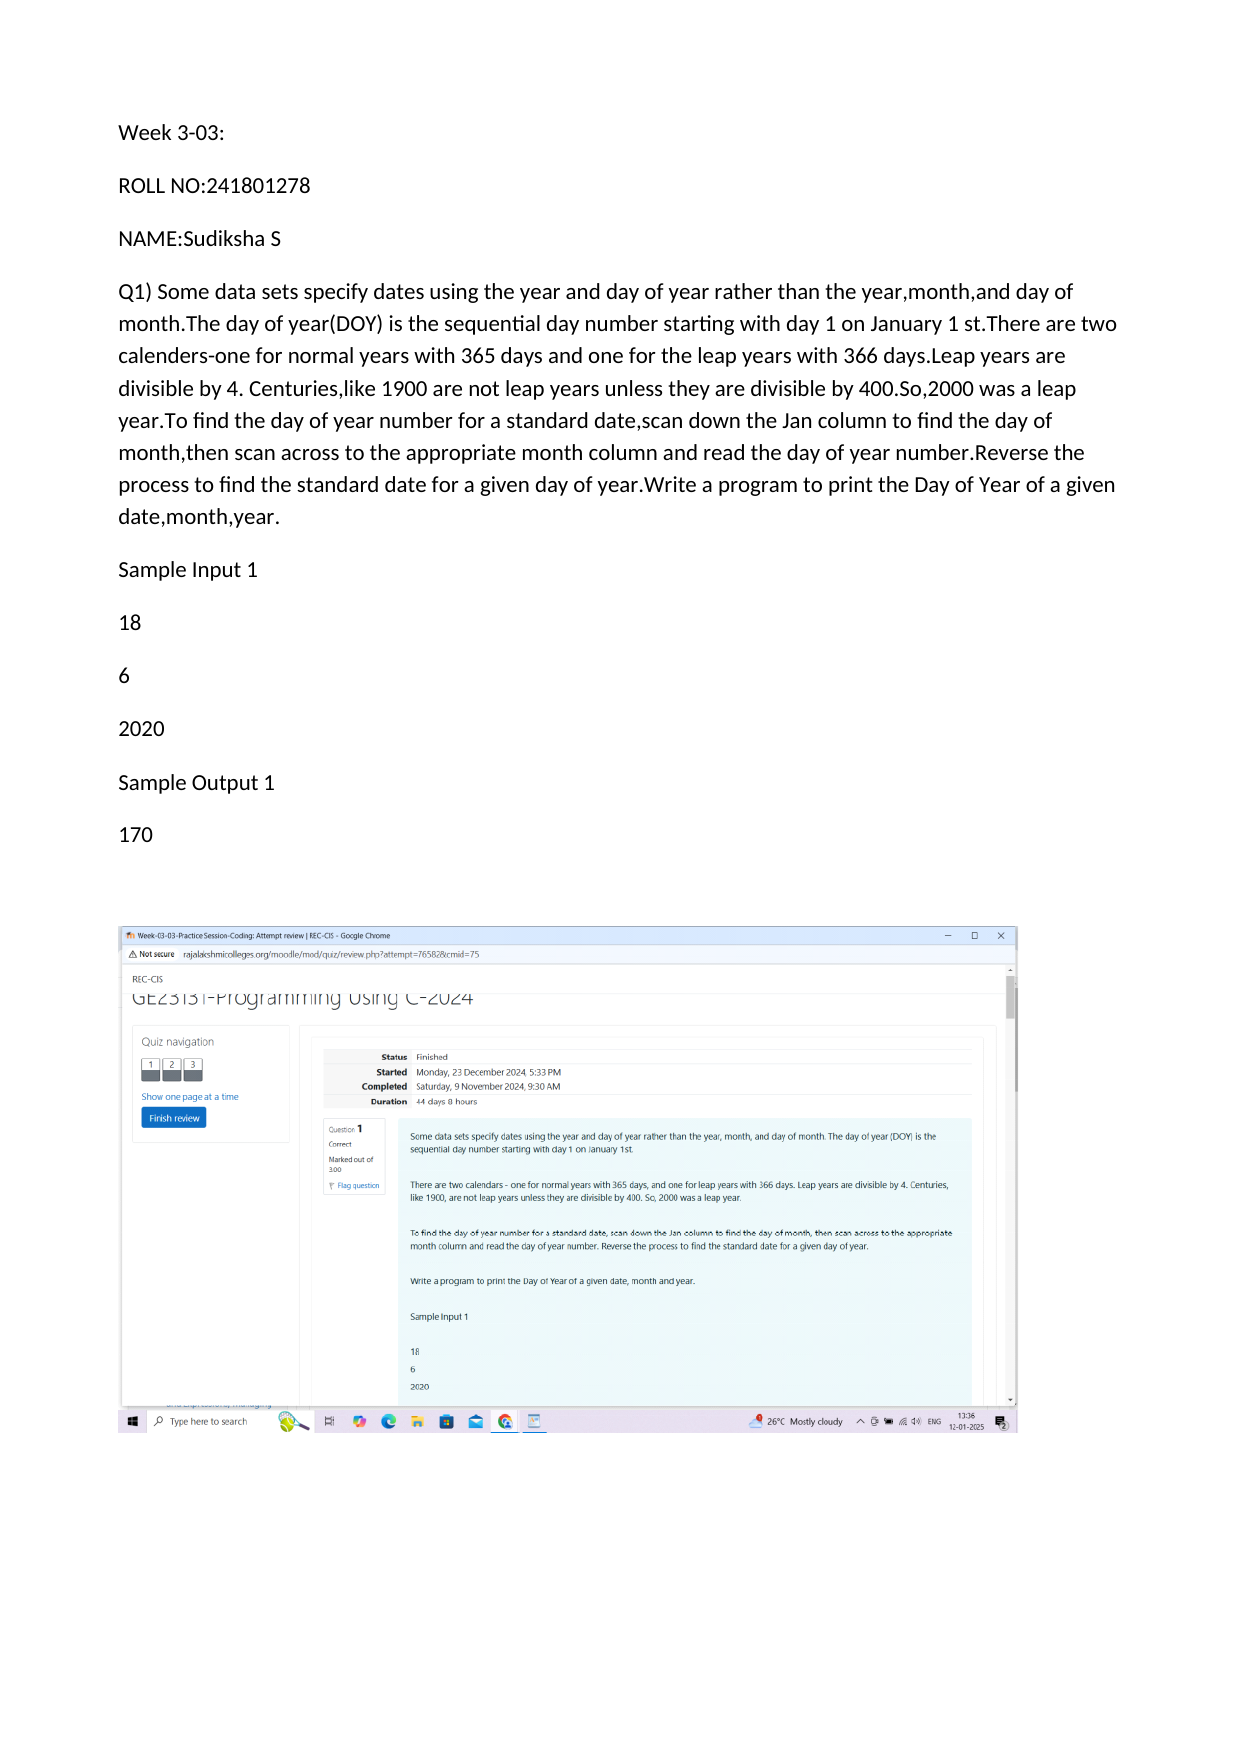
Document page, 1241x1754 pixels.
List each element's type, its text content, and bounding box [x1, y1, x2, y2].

text Sample Input 1 [118, 556, 1122, 583]
text 6 [118, 662, 1122, 689]
text Sample Output 1 [118, 768, 1122, 796]
text NAME:Sudiksha S [118, 224, 1122, 252]
text Week 3-03: [118, 118, 1122, 146]
text 18 [118, 608, 1122, 637]
text 2020 [118, 714, 1122, 743]
text Q1) Some data sets specify dates using the year and day of year rather than the year,month,and day of month.The day of year(DOY) is the sequential day number starting with day 1 on January 1 st.There are two calenders-one for normal years with 365 days and one for the leap years with 366 days.Leap years are divisible by 4. Centuries,like 1900 are not leap years unless they are divisible by 400.So,2000 was a leap year.To find the day of year number for a standard date,scan down the Jan column to find the day of month,then scan across to the appropriate month column and read the day of year number.Reverse the process to find the standard date for a given day of year.Write a program to print the Day of Year of a given date,month,year. [118, 277, 1122, 531]
text 170 [118, 821, 1122, 849]
text ROLL NO:241801278 [118, 171, 1122, 199]
